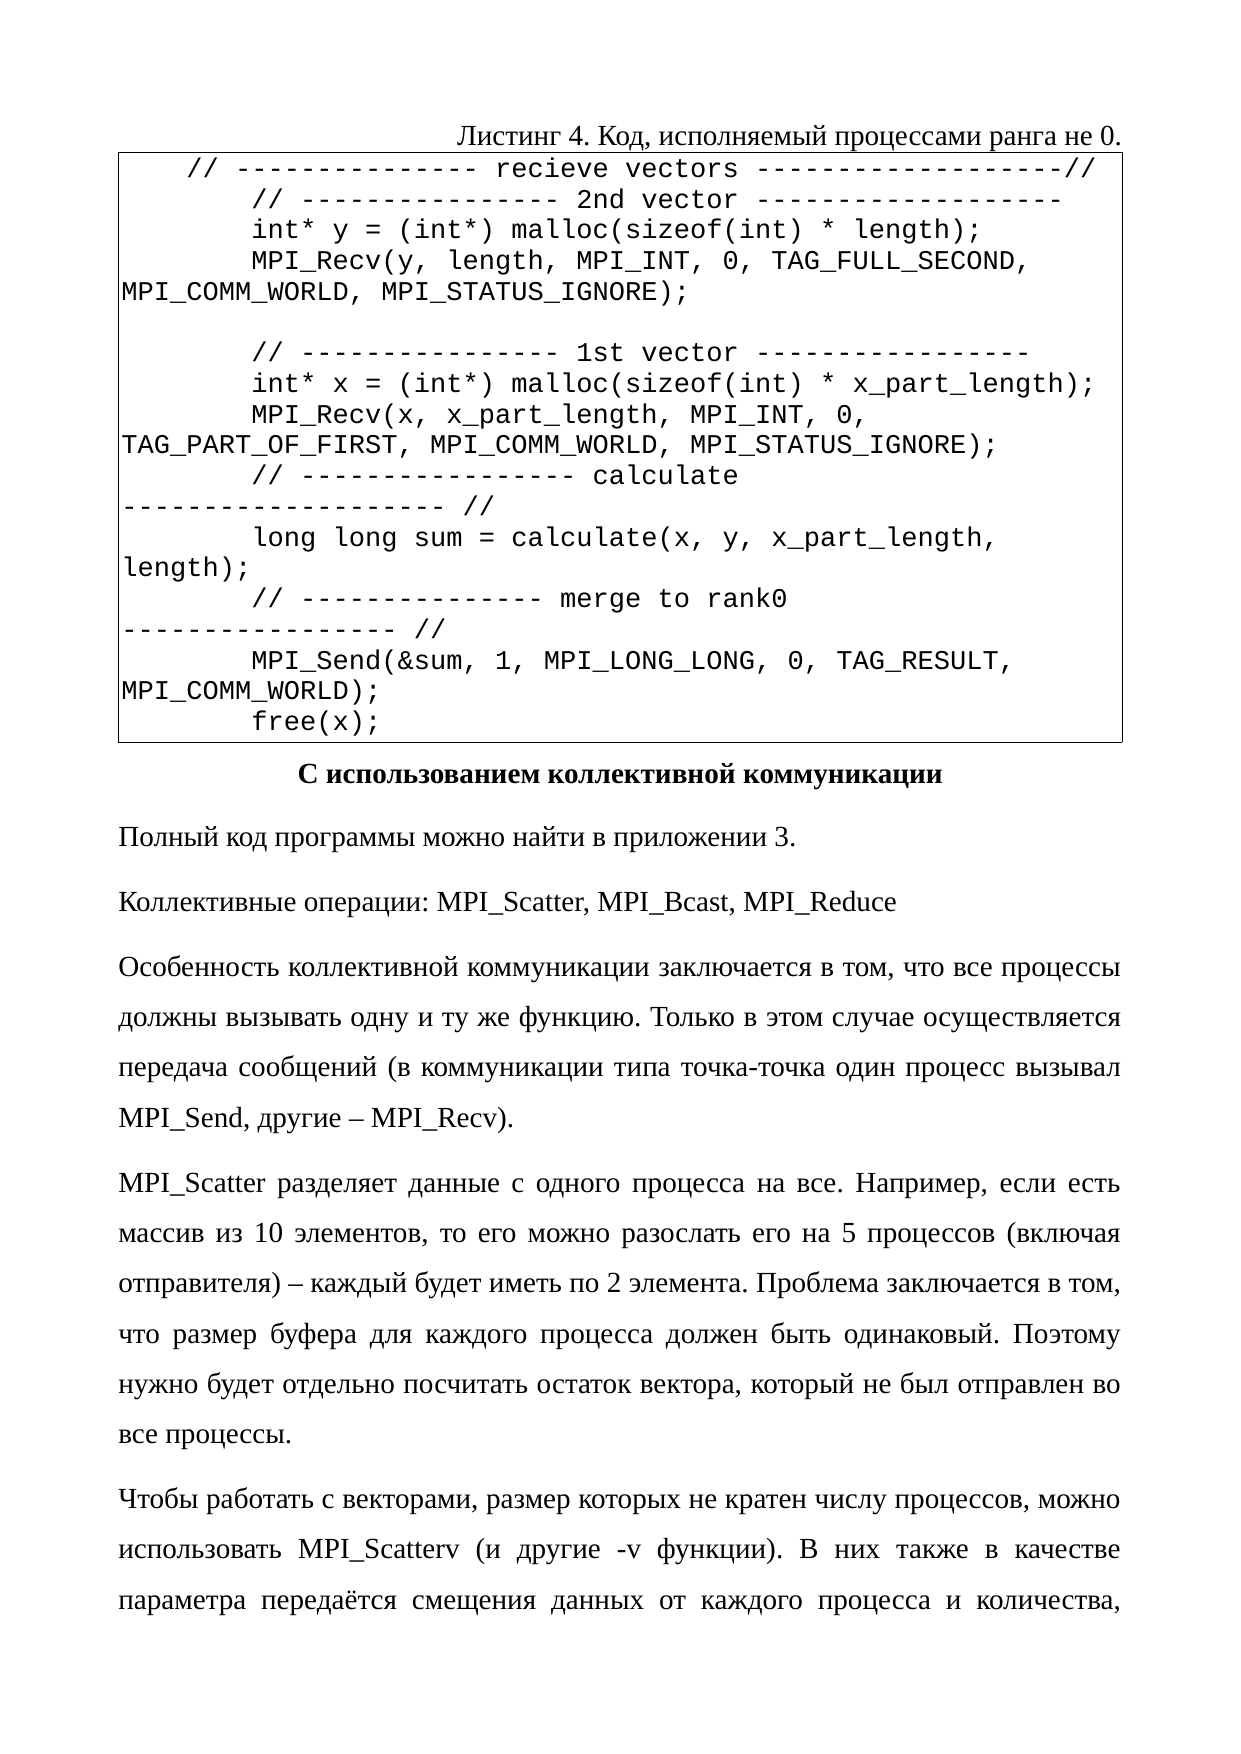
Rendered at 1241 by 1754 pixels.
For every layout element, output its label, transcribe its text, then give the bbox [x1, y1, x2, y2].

text int* y = (int*) malloc(sizeof(int) * length); [119, 213, 1122, 244]
text long long sum = calculate(x, y, x_part_length, length); [119, 520, 1122, 582]
text // ----------------- calculate -------------------- // [119, 459, 1122, 520]
text // ---------------- 2nd vector ------------------- [119, 182, 1122, 213]
text MPI_Send(&sum, 1, MPI_LONG_LONG, 0, TAG_RESULT, MPI_COMM_WORLD); [119, 643, 1122, 705]
text // --------------- merge to rank0 ----------------- // [119, 582, 1122, 643]
text Чтобы работать с векторами, размер которых не кратен числу процессов, можно использовать MPI_Scatterv (и другие -v функции). В них также в качестве параметра передаётся смещения данных от каждого процесса и количества, [118, 1481, 1122, 1615]
text // ---------------- 1st vector ----------------- [119, 336, 1122, 367]
subtitle С использованием коллективной коммуникации [118, 756, 1122, 790]
text int* x = (int*) malloc(sizeof(int) * x_part_length); [119, 367, 1122, 397]
text Полный код программы можно найти в приложении 3. [118, 819, 1122, 853]
text Особенность коллективной коммуникации заключается в том, что все процессы должны вызывать одну и ту же функцию. Только в этом случае осуществляется передача сообщений (в коммуникации типа точка-точка один процесс вызывал MPI_Send, другие – MPI_Recv). [118, 949, 1122, 1133]
text Листинг 4. Код, исполняемый процессами ранга не 0. [118, 118, 1122, 152]
text // --------------- recieve vectors -------------------// [119, 153, 1122, 182]
text MPI_Recv(y, length, MPI_INT, 0, TAG_FULL_SECOND, MPI_COMM_WORLD, MPI_STATUS_IGNORE); [119, 244, 1122, 308]
text MPI_Scatter разделяет данные с одного процесса на все. Например, если есть массив из 10 элементов, то его можно разослать его на 5 процессов (включая отправителя) – каждый будет иметь по 2 элемента. Проблема заключается в том, что размер буфера для каждого процесса должен быть одинаковый. Поэтому нужно будет отдельно посчитать остаток вектора, который не был отправлен во все процессы. [118, 1165, 1122, 1450]
text Коллективные операции: MPI_Scatter, MPI_Bcast, MPI_Reduce [118, 884, 1122, 918]
text MPI_Recv(x, x_part_length, MPI_INT, 0, TAG_PART_OF_FIRST, MPI_COMM_WORLD, MPI_STATUS_IGNORE); [119, 397, 1122, 459]
text free(x); [119, 705, 1122, 742]
